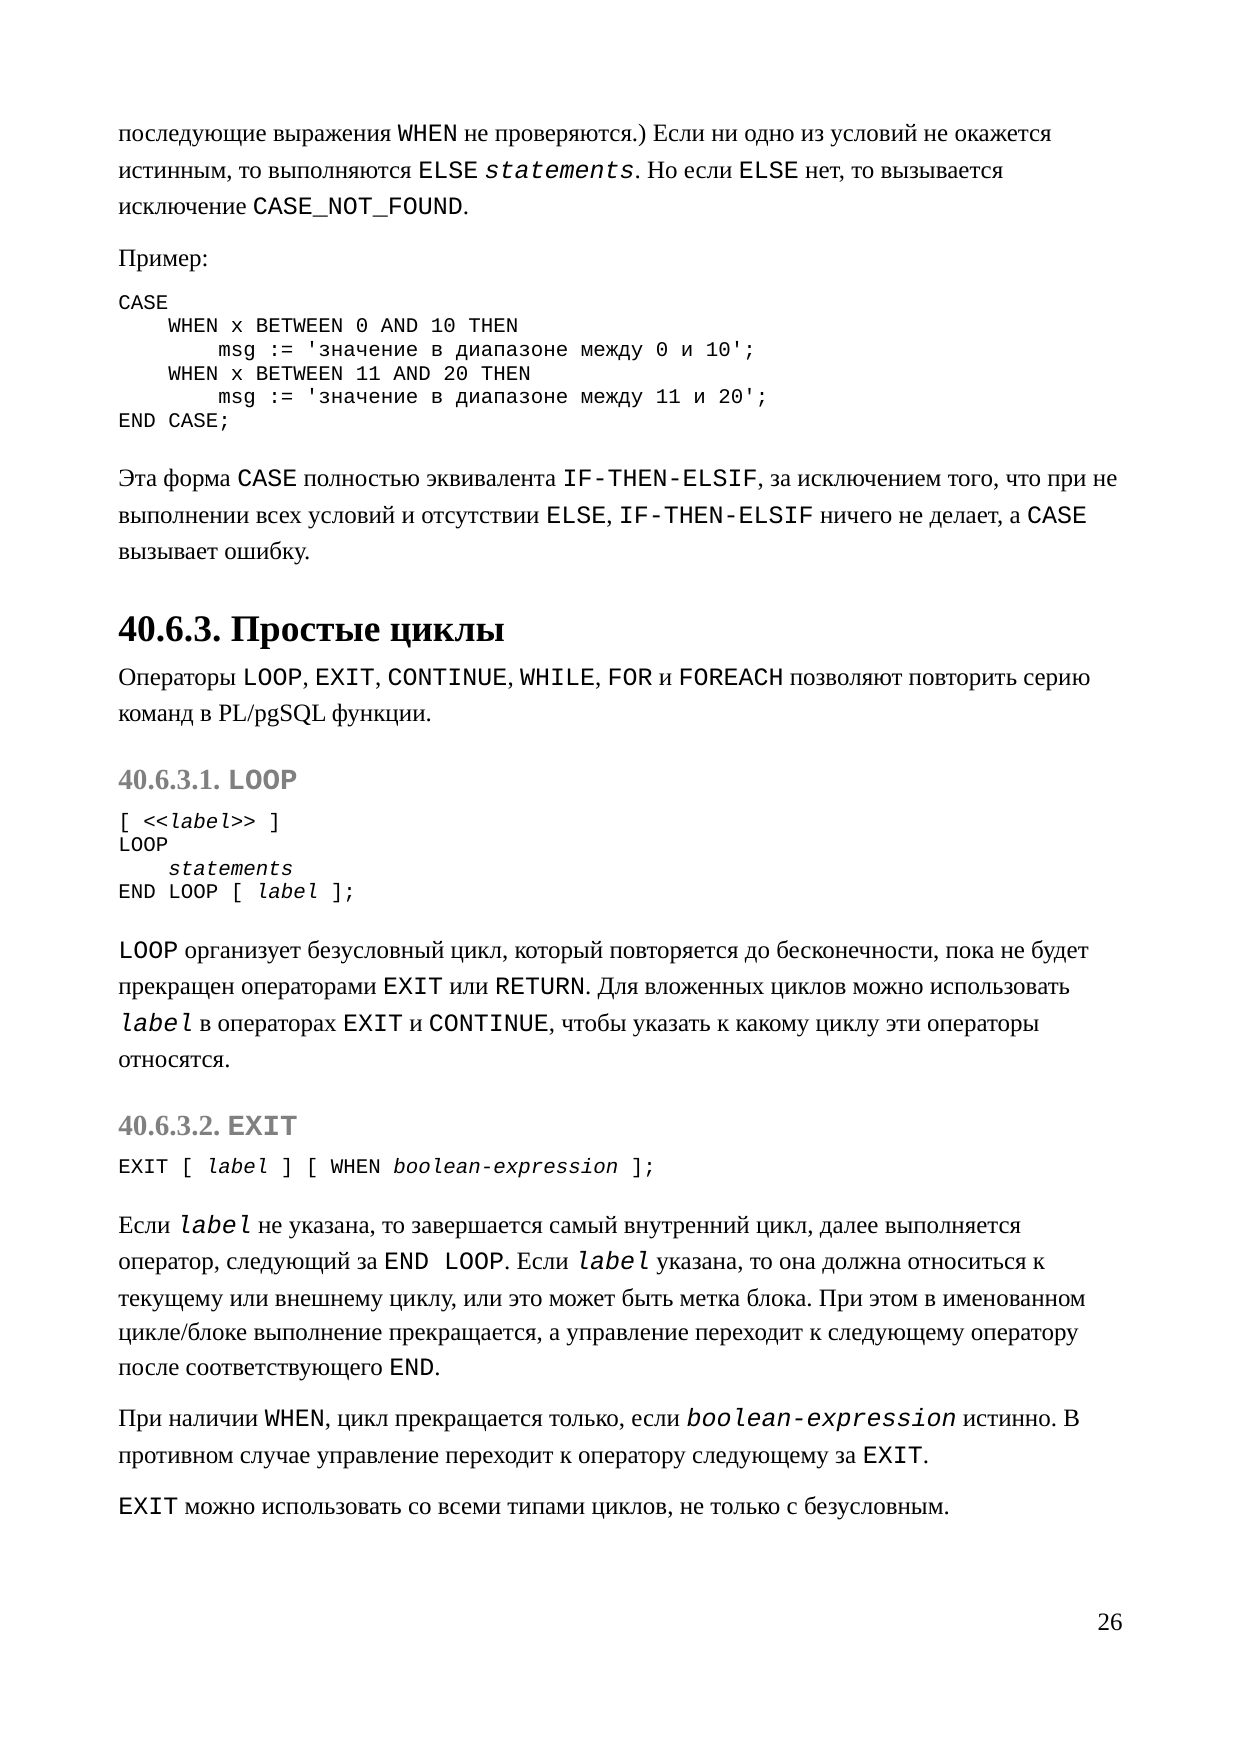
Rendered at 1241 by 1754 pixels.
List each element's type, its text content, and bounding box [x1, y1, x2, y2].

text [ <<label>> ] [118, 811, 1122, 834]
text LOOP [118, 834, 1122, 858]
text statements [118, 858, 1122, 882]
subtitle 40.6.3. Простые циклы [118, 606, 1122, 649]
text EXIT можно использовать со всеми типами циклов, не только с безусловным. [118, 1491, 1122, 1522]
text CASE [118, 292, 1122, 316]
text Если label не указана, то завершается самый внутренний цикл, далее выполняется оператор, следующий за END LOOP. Если label указана, то она должна относиться к текущему или внешнему циклу, или это может быть метка блока. При этом в именованном цикле/блоке выполнение прекращается, а управление переходит к следующему оператору после соответствующего END. [118, 1210, 1122, 1383]
text EXIT [ label ] [ WHEN boolean-expression ]; [118, 1157, 1122, 1180]
text END CASE; [118, 410, 1122, 434]
text Операторы LOOP, EXIT, CONTINUE, WHILE, FOR и FOREACH позволяют повторить серию команд в PL/pgSQL функции. [118, 662, 1122, 727]
text последующие выражения WHEN не проверяются.) Если ни одно из условий не окажется истинным, то выполняются ELSE statements. Но если ELSE нет, то вызывается исключение CASE_NOT_FOUND. [118, 118, 1122, 222]
text При наличии WHEN, цикл прекращается только, если boolean-expression истинно. В противном случае управление переходит к оператору следующему за EXIT. [118, 1403, 1122, 1471]
subtitle 40.6.3.1. LOOP [118, 762, 1122, 798]
text Эта форма CASE полностью эквивалента IF-THEN-ELSIF, за исключением того, что при не выполнении всех условий и отсутствии ELSE, IF-THEN-ELSIF ничего не делает, а CASE вызывает ошибку. [118, 463, 1122, 565]
text msg := 'значение в диапазоне между 11 и 20'; [118, 386, 1122, 410]
text Пример: [118, 243, 1122, 272]
text msg := 'значение в диапазоне между 0 и 10'; [118, 339, 1122, 363]
text LOOP организует безусловный цикл, который повторяется до бесконечности, пока не будет прекращен операторами EXIT или RETURN. Для вложенных циклов можно использовать label в операторах EXIT и CONTINUE, чтобы указать к какому циклу эти операторы относятся. [118, 935, 1122, 1073]
text WHEN x BETWEEN 11 AND 20 THEN [118, 363, 1122, 386]
text END LOOP [ label ]; [118, 882, 1122, 905]
text WHEN x BETWEEN 0 AND 10 THEN [118, 316, 1122, 339]
subtitle 40.6.3.2. EXIT [118, 1108, 1122, 1144]
